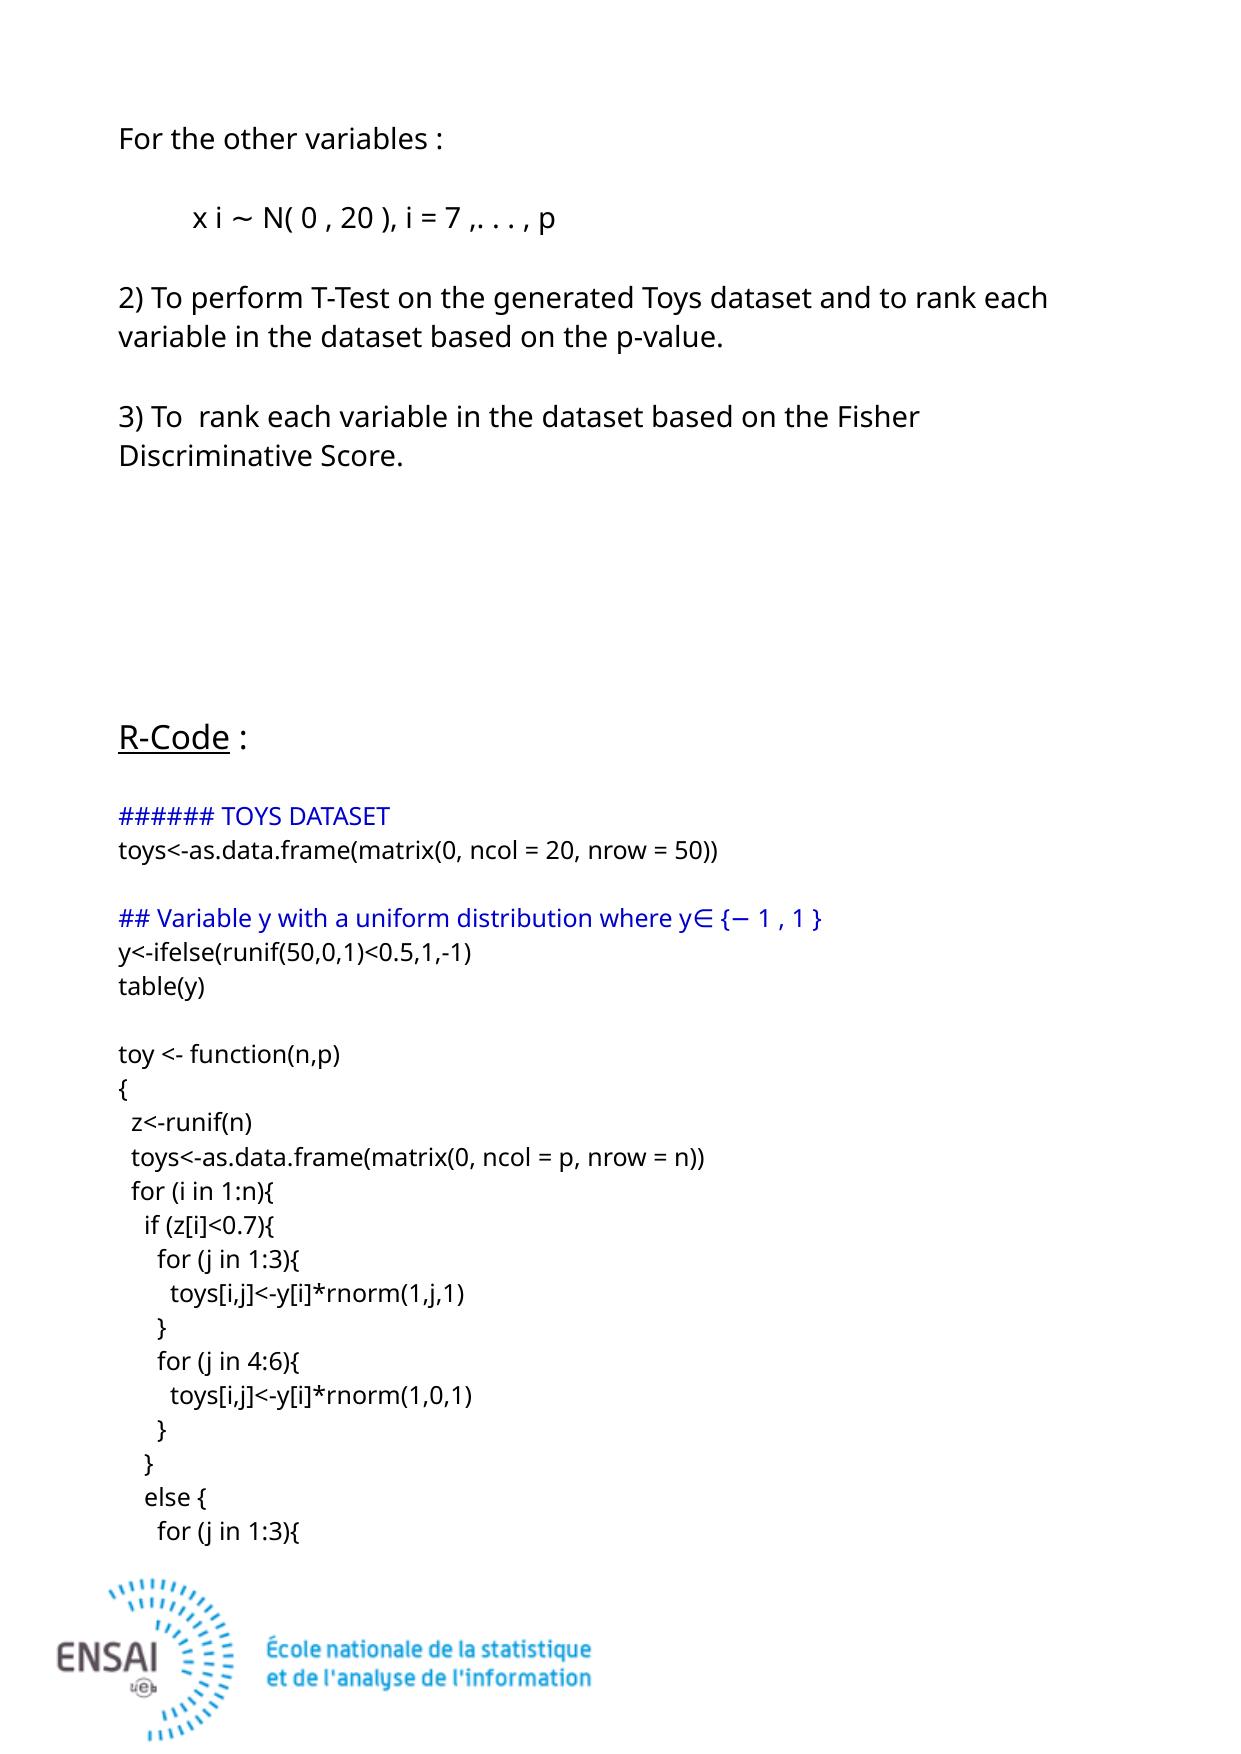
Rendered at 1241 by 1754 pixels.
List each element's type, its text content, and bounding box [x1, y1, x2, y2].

text 3) To rank each variable in the dataset based on the Fisher Discriminative Score. [118, 396, 1122, 475]
text toy <- function(n,p) [118, 1037, 1122, 1071]
text 2) To perform T-Test on the generated Toys dataset and to rank each variable in the dataset based on the p-value. [118, 277, 1122, 356]
text table(y) [118, 969, 1122, 1003]
text For the other variables : [118, 118, 1122, 158]
text for (j in 1:3){ [118, 1514, 1122, 1548]
text R-Code : [118, 713, 1122, 759]
text for (i in 1:n){ [118, 1173, 1122, 1207]
text toys<-as.data.frame(matrix(0, ncol = 20, nrow = 50)) [118, 833, 1122, 867]
text y<-ifelse(runif(50,0,1)<0.5,1,-1) [118, 935, 1122, 969]
text } [118, 1446, 1122, 1480]
picture [2, 1563, 647, 1754]
text if (z[i]<0.7){ [118, 1207, 1122, 1241]
text } [118, 1412, 1122, 1446]
text ###### TOYS DATASET [118, 798, 1122, 833]
text { [118, 1071, 1122, 1105]
text for (j in 4:6){ [118, 1343, 1122, 1378]
text else { [118, 1480, 1122, 1514]
text ## Variable y with a uniform distribution where y∈ {− 1 , 1 } [118, 901, 1122, 935]
text z<-runif(n) [118, 1105, 1122, 1139]
text toys[i,j]<-y[i]*rnorm(1,j,1) [118, 1275, 1122, 1309]
text for (j in 1:3){ [118, 1241, 1122, 1275]
text } [118, 1309, 1122, 1343]
text x i ∼ N( 0 , 20 ), i = 7 ,. . . , p [118, 197, 1122, 237]
text toys<-as.data.frame(matrix(0, ncol = p, nrow = n)) [118, 1139, 1122, 1173]
text toys[i,j]<-y[i]*rnorm(1,0,1) [118, 1378, 1122, 1412]
